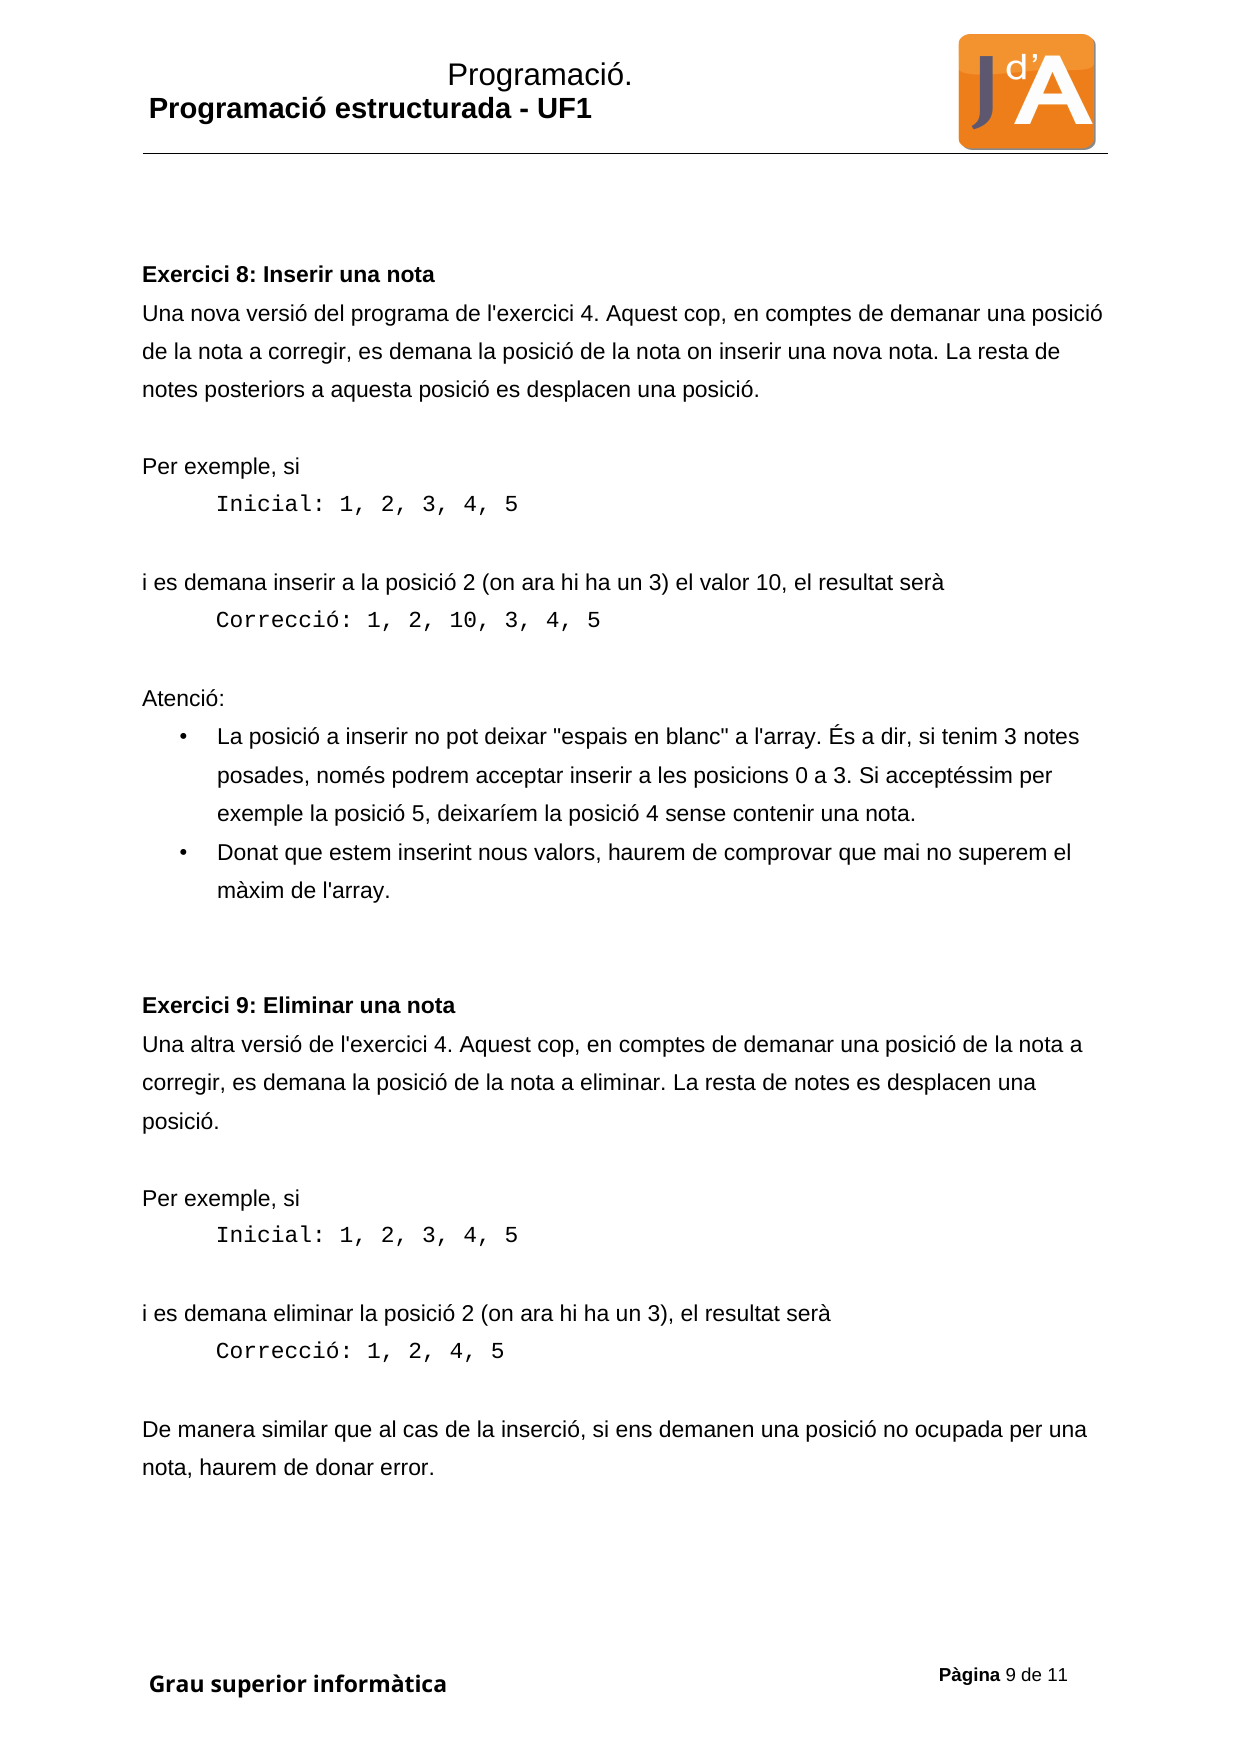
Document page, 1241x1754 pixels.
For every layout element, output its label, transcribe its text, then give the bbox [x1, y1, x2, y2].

text Atenció: [142, 686, 1107, 711]
text Correcció: 1, 2, 4, 5 [216, 1339, 1107, 1365]
text Correcció: 1, 2, 10, 3, 4, 5 [216, 608, 1107, 634]
list La posició a inserir no pot deixar "espais en blanc" a l'array. És a dir, si tenim 3 notes posades, només podrem acceptar inserir a les posicions 0 a 3. Si acceptéssim per exemple la posició 5, deixaríem la posició 4 sense contenir una nota. [179, 724, 1107, 826]
text De manera similar que al cas de la inserció, si ens demanen una posició no ocupada per una nota, haurem de donar error. [142, 1417, 1107, 1481]
text Per exemple, si [142, 454, 1107, 480]
text i es demana eliminar la posició 2 (on ara hi ha un 3), el resultat serà [142, 1301, 1107, 1327]
text i es demana inserir a la posició 2 (on ara hi ha un 3) el valor 10, el resultat serà [142, 570, 1107, 595]
text Una nova versió del programa de l'exercici 4. Aquest cop, en comptes de demanar una posició de la nota a corregir, es demana la posició de la nota on inserir una nova nota. La resta de notes posteriors a aquesta posició es desplacen una posició. [142, 300, 1107, 403]
list Donat que estem inserint nous valors, haurem de comprovar que mai no superem el màxim de l'array. [179, 839, 1107, 903]
text Inicial: 1, 2, 3, 4, 5 [216, 1224, 1107, 1249]
text Exercici 8: Inserir una nota [142, 262, 1107, 287]
text Una altra versió de l'exercici 4. Aquest cop, en comptes de demanar una posició de la nota a corregir, es demana la posició de la nota a eliminar. La resta de notes es desplacen una posició. [142, 1031, 1107, 1134]
text Per exemple, si [142, 1185, 1107, 1211]
text Inicial: 1, 2, 3, 4, 5 [216, 492, 1107, 518]
picture [958, 34, 1096, 150]
text Exercici 9: Eliminar una nota [142, 993, 1107, 1019]
